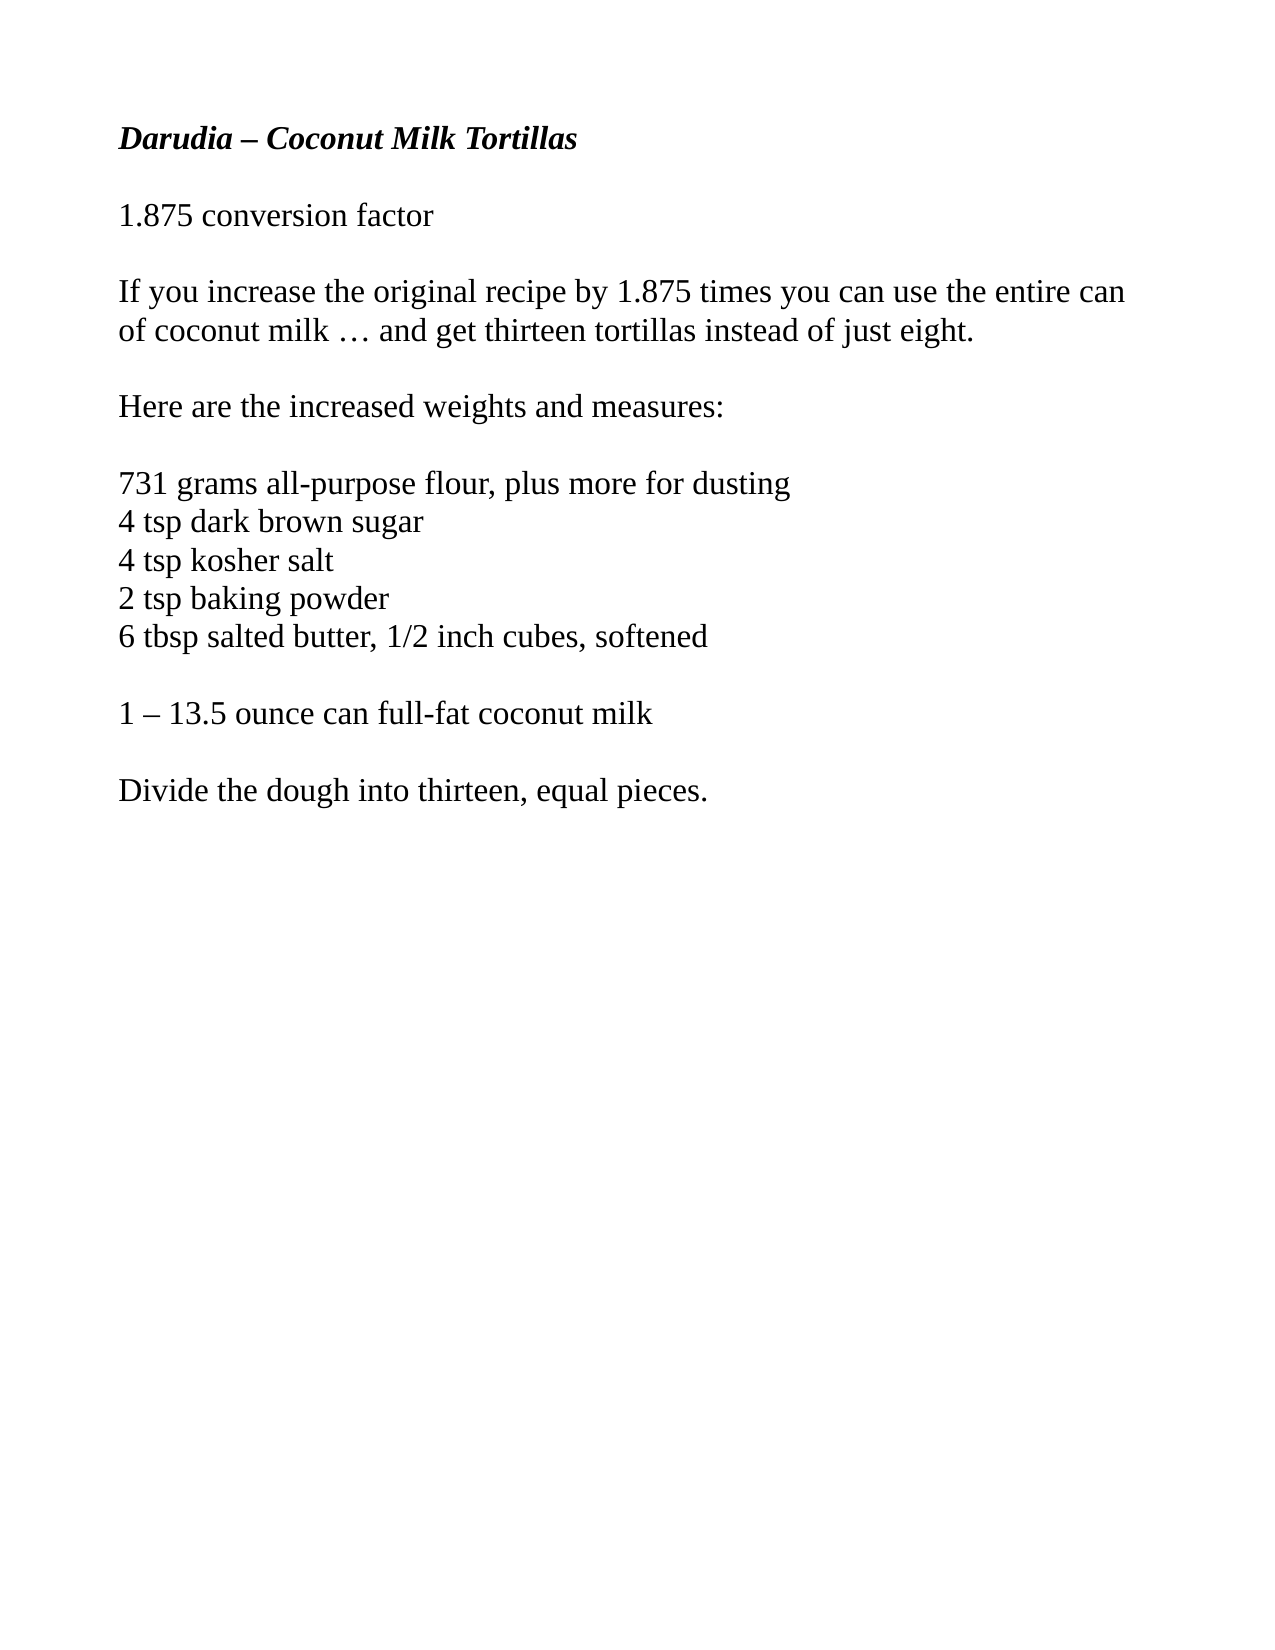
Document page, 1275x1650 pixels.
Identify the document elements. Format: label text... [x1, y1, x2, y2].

text Divide the dough into thirteen, equal pieces. [118, 770, 1157, 808]
text 2 tsp baking powder [118, 578, 1157, 616]
text 4 tsp dark brown sugar [118, 501, 1157, 540]
text 1.875 conversion factor [118, 195, 1157, 233]
text 731 grams all-purpose flour, plus more for dusting [118, 463, 1157, 501]
text If you increase the original recipe by 1.875 times you can use the entire can of coconut milk … and get thirteen tortillas instead of just eight. [118, 271, 1157, 348]
text 4 tsp kosher salt [118, 540, 1157, 578]
text Darudia – Coconut Milk Tortillas [118, 118, 1157, 156]
text 6 tbsp salted butter, 1/2 inch cubes, softened [118, 616, 1157, 655]
text Here are the increased weights and measures: [118, 386, 1157, 425]
text 1 – 13.5 ounce can full-fat coconut milk [118, 693, 1157, 731]
